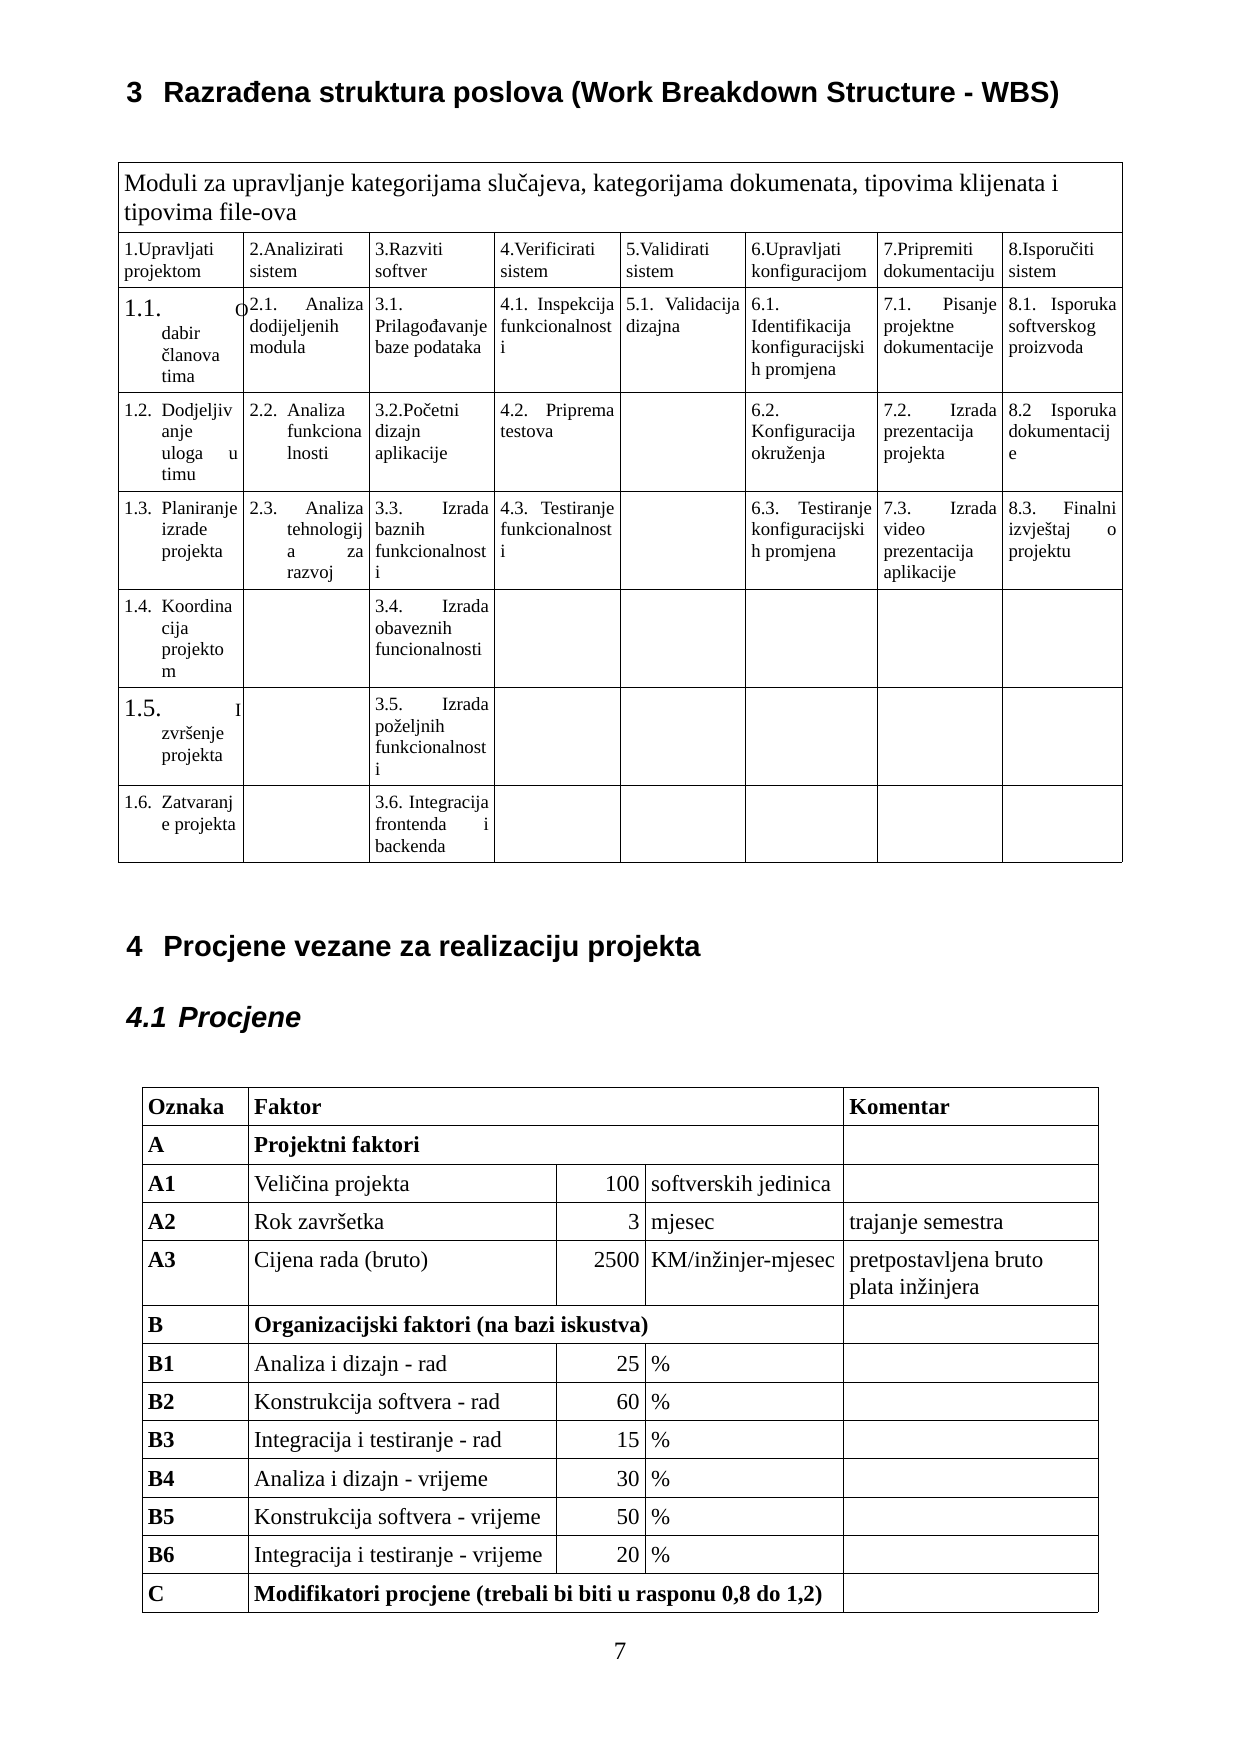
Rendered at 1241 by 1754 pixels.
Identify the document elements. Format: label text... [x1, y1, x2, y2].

table_cell B2 [143, 1383, 248, 1420]
table_cell 3.5. Izrada poželjnih funkcionalnosti [370, 688, 494, 785]
table_cell [844, 1536, 1098, 1573]
table_cell 6.3. Testiranje konfiguracijskih promjena [746, 492, 877, 589]
table_cell 50 [557, 1498, 645, 1535]
table_cell [844, 1574, 1098, 1612]
table_cell 5.1. Validacija dizajna [621, 288, 745, 392]
table_cell [844, 1165, 1098, 1202]
table_cell A1 [143, 1165, 248, 1202]
table_cell 6.Upravljati konfiguracijom [746, 233, 877, 287]
table_cell [878, 688, 1002, 785]
table_cell Cijena rada (bruto) [249, 1241, 556, 1305]
table_cell [495, 786, 620, 862]
table_cell 15 [557, 1421, 645, 1458]
table_cell 3.6. Integracija frontenda i backenda [370, 786, 494, 862]
table_cell A [143, 1126, 248, 1164]
table_cell 25 [557, 1344, 645, 1382]
table_cell [844, 1306, 1098, 1343]
table_cell 4.3. Testiranje funkcionalnosti [495, 492, 620, 589]
table_cell 5.Validirati sistem [621, 233, 745, 287]
table_cell Modifikatori procjene (trebali bi biti u rasponu 0,8 do 1,2) [249, 1574, 843, 1612]
table_cell Izvršenje projekta [119, 688, 243, 785]
table_cell [746, 590, 877, 687]
table_cell Dodjeljivanje uloga u timu [119, 393, 243, 491]
table_cell [844, 1344, 1098, 1382]
table_cell [621, 786, 745, 862]
table_cell 4.2. Priprema testova [495, 393, 620, 491]
table_cell Zatvaranje projekta [119, 786, 243, 862]
table_cell [844, 1421, 1098, 1458]
table_cell A2 [143, 1203, 248, 1240]
table_cell B5 [143, 1498, 248, 1535]
table_cell 3.1. Prilagođavanje baze podataka [370, 288, 494, 392]
table_cell 4.Verificirati sistem [495, 233, 620, 287]
table_header Moduli za upravljanje kategorijama slučajeva, kategorijama dokumenata, tipovima klijenata i tipovima file-ova [119, 163, 1122, 232]
table_cell [621, 492, 745, 589]
table_cell Projektni faktori [249, 1126, 843, 1164]
table_cell [621, 688, 745, 785]
table_cell softverskih jedinica [646, 1165, 843, 1202]
table_header Faktor [249, 1088, 843, 1125]
table_cell [1003, 688, 1122, 785]
table_cell 100 [557, 1165, 645, 1202]
table_cell % [646, 1498, 843, 1535]
table_cell [621, 393, 745, 491]
table_cell [244, 688, 369, 785]
table_cell 8.1. Isporuka softverskog proizvoda [1003, 288, 1122, 392]
table_cell B6 [143, 1536, 248, 1573]
table_cell 8.2 Isporuka dokumentacije [1003, 393, 1122, 491]
table_cell [495, 590, 620, 687]
table_cell KM/inžinjer-mjesec [646, 1241, 843, 1305]
table_cell [1003, 590, 1122, 687]
table_cell 1.Upravljati projektom [119, 233, 243, 287]
table_cell Analiza funkcionalnosti [244, 393, 369, 491]
table_cell 6.1. Identifikacija konfiguracijskih promjena [746, 288, 877, 392]
table_cell B1 [143, 1344, 248, 1382]
table_cell B4 [143, 1459, 248, 1497]
table_cell [878, 590, 1002, 687]
table_cell Analiza tehnologija za razvoj [244, 492, 369, 589]
table_cell % [646, 1536, 843, 1573]
table_cell 7.2. Izrada prezentacija projekta [878, 393, 1002, 491]
subtitle Procjene [118, 1000, 1122, 1033]
table_cell [746, 786, 877, 862]
table_cell trajanje semestra [844, 1203, 1098, 1240]
table_cell % [646, 1421, 843, 1458]
table_cell mjesec [646, 1203, 843, 1240]
table_cell Odabir članova tima [119, 288, 243, 392]
table_cell 3.2.Početni dizajn aplikacije [370, 393, 494, 491]
table_cell 7.Pripremiti dokumentaciju [878, 233, 1002, 287]
table_cell 3.Razviti softver [370, 233, 494, 287]
table_cell % [646, 1459, 843, 1497]
table_cell 4.1. Inspekcija funkcionalnosti [495, 288, 620, 392]
table_cell Analiza i dizajn - vrijeme [249, 1459, 556, 1497]
table_cell 6.2. Konfiguracija okruženja [746, 393, 877, 491]
table_cell Organizacijski faktori (na bazi iskustva) [249, 1306, 843, 1343]
table_cell [878, 786, 1002, 862]
table_cell 3 [557, 1203, 645, 1240]
table_cell Planiranje izrade projekta [119, 492, 243, 589]
table_cell [621, 590, 745, 687]
table_cell 3.4. Izrada obaveznih funcionalnosti [370, 590, 494, 687]
table_cell 8.3. Finalni izvještaj o projektu [1003, 492, 1122, 589]
subtitle Razrađena struktura poslova (Work Breakdown Structure - WBS) [118, 75, 1122, 108]
table_cell Konstrukcija softvera - rad [249, 1383, 556, 1420]
table_cell [844, 1126, 1098, 1164]
table_header Komentar [844, 1088, 1098, 1125]
table_cell 7.3. Izrada video prezentacija aplikacije [878, 492, 1002, 589]
table_cell 2.Analizirati sistem [244, 233, 369, 287]
table_cell Integracija i testiranje - vrijeme [249, 1536, 556, 1573]
table_cell 8.Isporučiti sistem [1003, 233, 1122, 287]
table_cell B [143, 1306, 248, 1343]
table_cell 3.3. Izrada baznih funkcionalnosti [370, 492, 494, 589]
table_cell [244, 786, 369, 862]
table_cell A3 [143, 1241, 248, 1305]
table_cell [844, 1498, 1098, 1535]
table_cell % [646, 1383, 843, 1420]
table_cell 20 [557, 1536, 645, 1573]
table_header Oznaka [143, 1088, 248, 1125]
table_cell Konstrukcija softvera - vrijeme [249, 1498, 556, 1535]
table_cell Veličina projekta [249, 1165, 556, 1202]
table_cell pretpostavljena bruto plata inžinjera [844, 1241, 1098, 1305]
table_cell [844, 1459, 1098, 1497]
table_cell [495, 688, 620, 785]
table_cell Rok završetka [249, 1203, 556, 1240]
table_cell 30 [557, 1459, 645, 1497]
table_cell 2.1. Analiza dodijeljenih modula [244, 288, 369, 392]
table_cell [1003, 786, 1122, 862]
subtitle Procjene vezane za realizaciju projekta [118, 929, 1122, 962]
table_cell % [646, 1344, 843, 1382]
table_cell [244, 590, 369, 687]
table_cell [844, 1383, 1098, 1420]
table_cell 7.1. Pisanje projektne dokumentacije [878, 288, 1002, 392]
table_cell 60 [557, 1383, 645, 1420]
table_cell Analiza i dizajn - rad [249, 1344, 556, 1382]
table_cell Koordinacija projektom [119, 590, 243, 687]
table_cell C [143, 1574, 248, 1612]
table_cell [746, 688, 877, 785]
table_cell B3 [143, 1421, 248, 1458]
table_cell Integracija i testiranje - rad [249, 1421, 556, 1458]
table_cell 2500 [557, 1241, 645, 1305]
